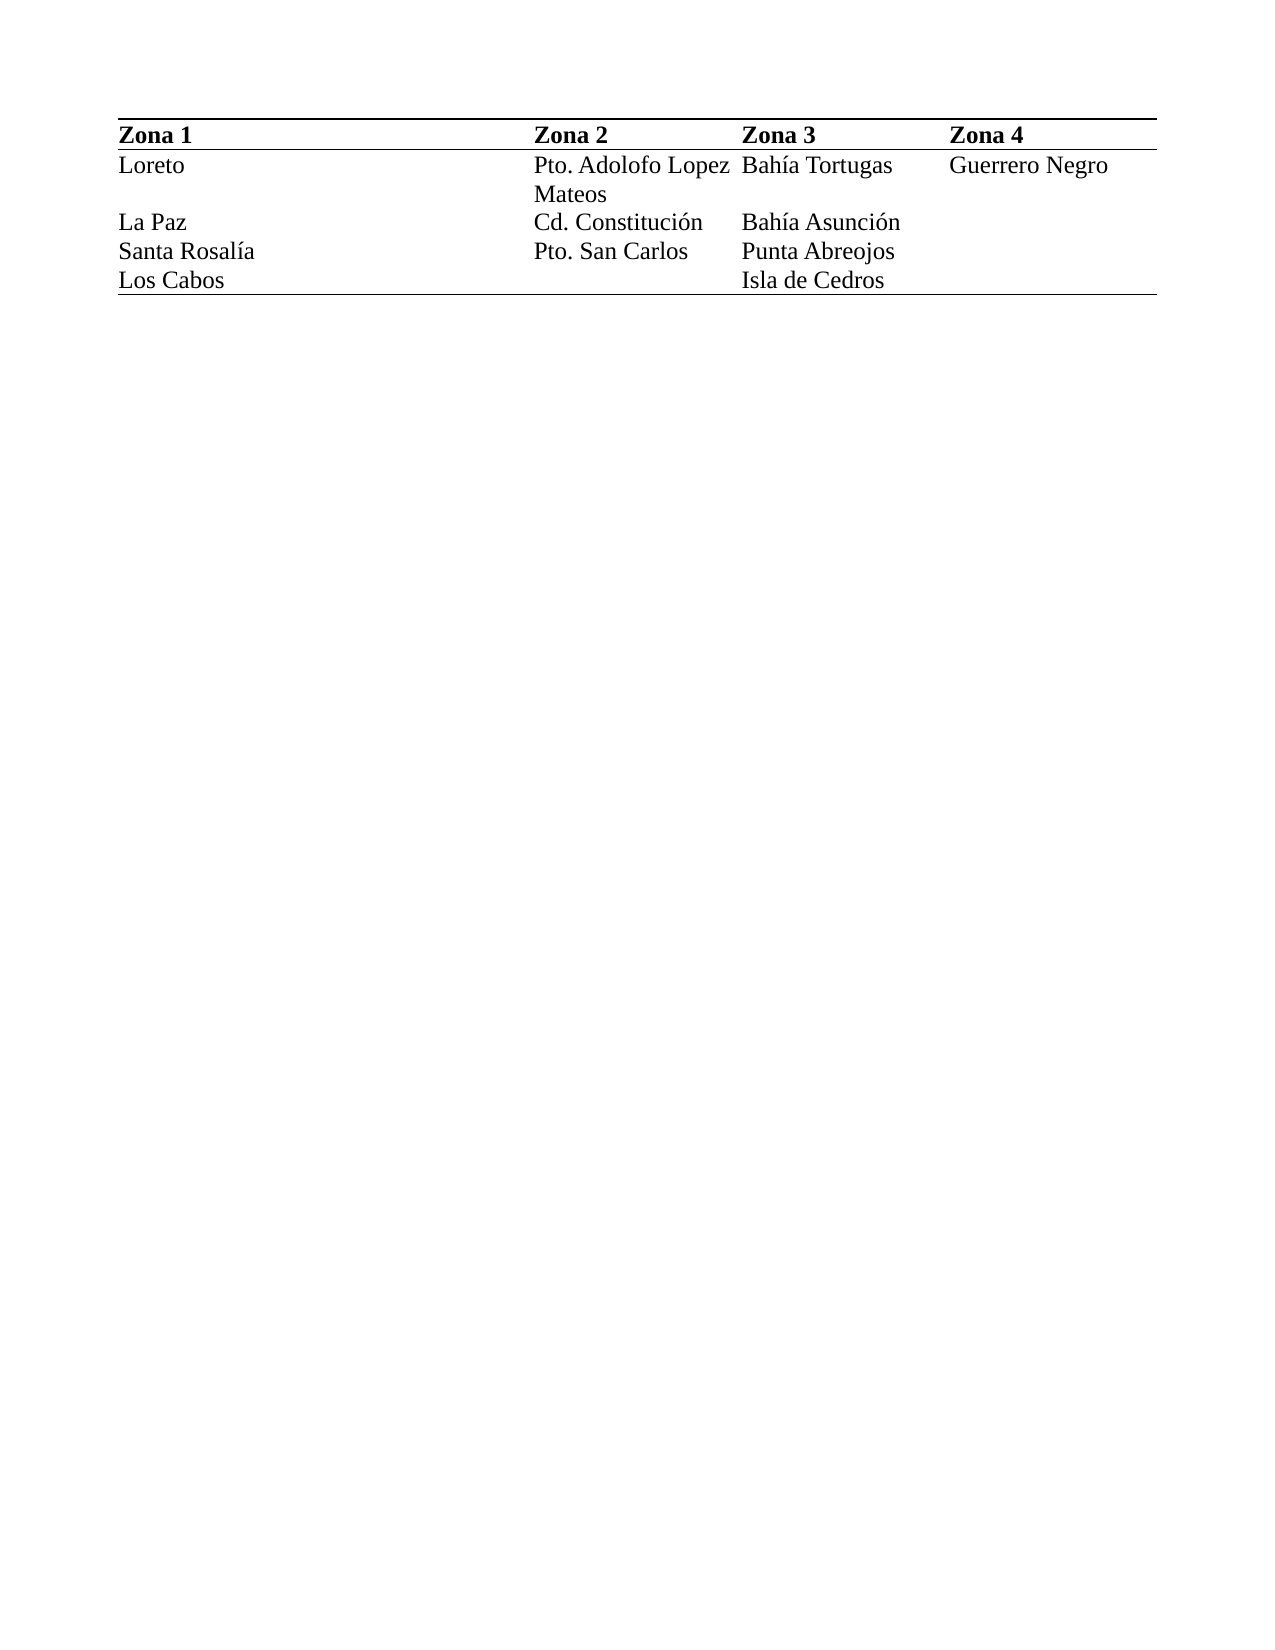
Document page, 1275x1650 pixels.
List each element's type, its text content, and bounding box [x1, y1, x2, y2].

table_header Zona 1 [118, 120, 533, 148]
table_cell Los Cabos [118, 265, 533, 294]
table_cell Santa Rosalía [118, 236, 533, 265]
table_cell Loreto [118, 150, 533, 207]
table_cell Pto. San Carlos [534, 236, 741, 265]
table_cell [534, 265, 741, 294]
table_cell [949, 208, 1157, 236]
table_cell Isla de Cedros [741, 265, 949, 294]
table_header Zona 2 [534, 120, 741, 148]
table_cell La Paz [118, 208, 533, 236]
table_cell Bahía Tortugas [741, 150, 949, 207]
table_cell Punta Abreojos [741, 236, 949, 265]
table_cell [949, 265, 1157, 294]
table_cell Guerrero Negro [949, 150, 1157, 207]
table_header Zona 3 [741, 120, 949, 148]
table_cell Bahía Asunción [741, 208, 949, 236]
table_cell [949, 236, 1157, 265]
table_header Zona 4 [949, 120, 1157, 148]
table_cell Pto. Adolofo Lopez Mateos [534, 150, 741, 207]
table_cell Cd. Constitución [534, 208, 741, 236]
